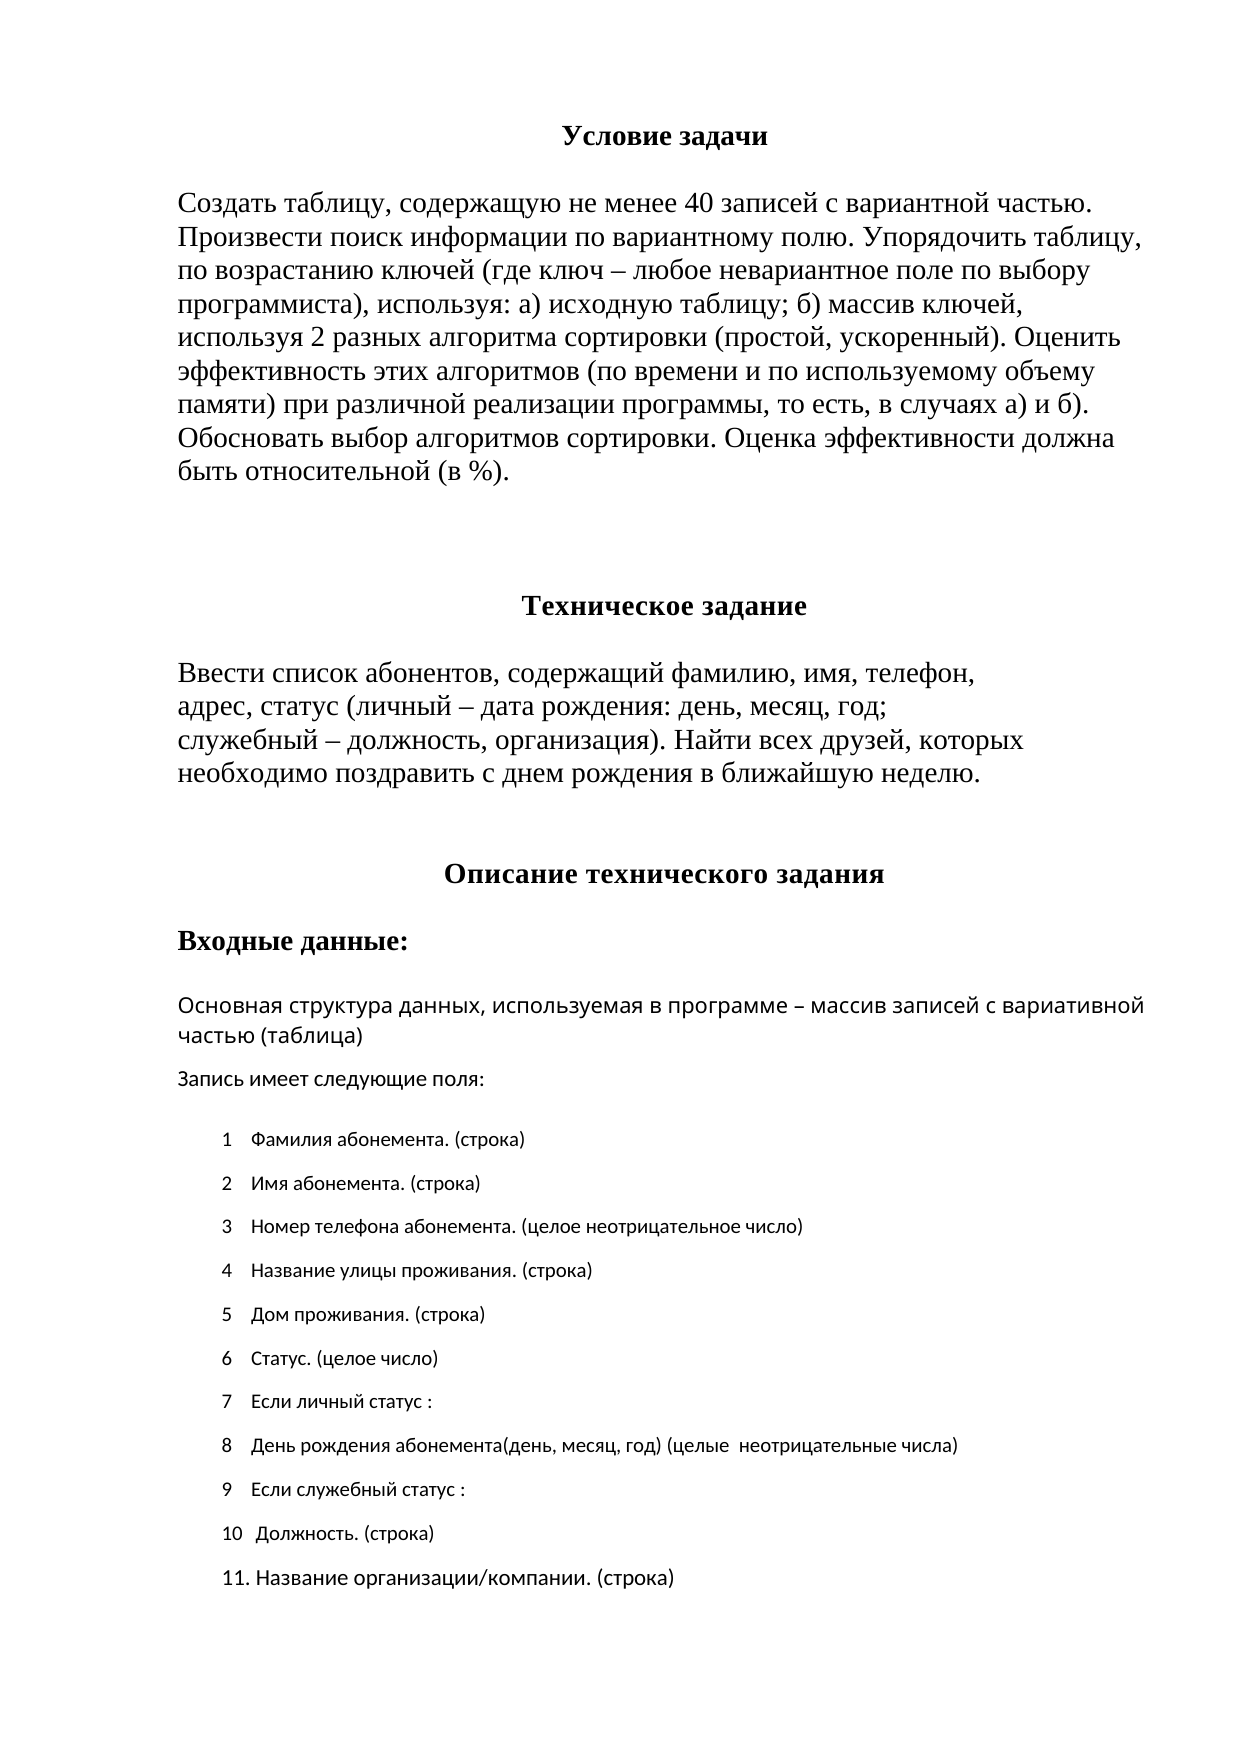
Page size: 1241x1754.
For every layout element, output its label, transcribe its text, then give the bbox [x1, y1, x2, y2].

list 11. Название организации/компании. (строка) [221, 1563, 1152, 1591]
list Дом проживания. (строка) [221, 1301, 1152, 1326]
text Создать таблицу, содержащую не менее 40 записей с вариантной частью. Произвести поиск информации по вариантному полю. Упорядочить таблицу, по возрастанию ключей (где ключ – любое невариантное поле по выбору программиста), используя: а) исходную таблицу; б) массив ключей, используя 2 разных алгоритма сортировки (простой, ускоренный). Оценить эффективность этих алгоритмов (по времени и по используемому объему памяти) при различной реализации программы, то есть, в случаях а) и б). Обосновать выбор алгоритмов сортировки. Оценка эффективности должна быть относительной (в %). [177, 185, 1152, 487]
text служебный – должность, организация). Найти всех друзей, которых [177, 722, 1152, 755]
list Должность. (строка) [221, 1520, 1152, 1545]
subtitle Описание технического задания [177, 856, 1152, 889]
text Основная структура данных, используемая в программе – массив записей с вариативной частью (таблица) [177, 990, 1152, 1050]
text Условие задачи [177, 118, 1152, 152]
subtitle Техническое задание [177, 588, 1152, 621]
text Ввести список абонентов, содержащий фамилию, имя, телефон, [177, 655, 1152, 688]
text Запись имеет следующие поля: [177, 1064, 1152, 1092]
list Фамилия абонемента. (строка) [221, 1126, 1152, 1151]
text адрес, статус (личный – дата рождения: день, месяц, год; [177, 688, 1152, 722]
list Если личный статус : [221, 1388, 1152, 1414]
list Название улицы проживания. (строка) [221, 1257, 1152, 1283]
list Если служебный статус : [221, 1476, 1152, 1501]
list Статус. (целое число) [221, 1345, 1152, 1370]
list Входные данные: [177, 923, 1152, 957]
text необходимо поздравить с днем рождения в ближайшую неделю. [177, 755, 1152, 789]
list Имя абонемента. (строка) [221, 1170, 1152, 1195]
list Номер телефона абонемента. (целое неотрицательное число) [221, 1213, 1152, 1239]
list День рождения абонемента(день, месяц, год) (целые неотрицательные числа) [221, 1432, 1152, 1458]
